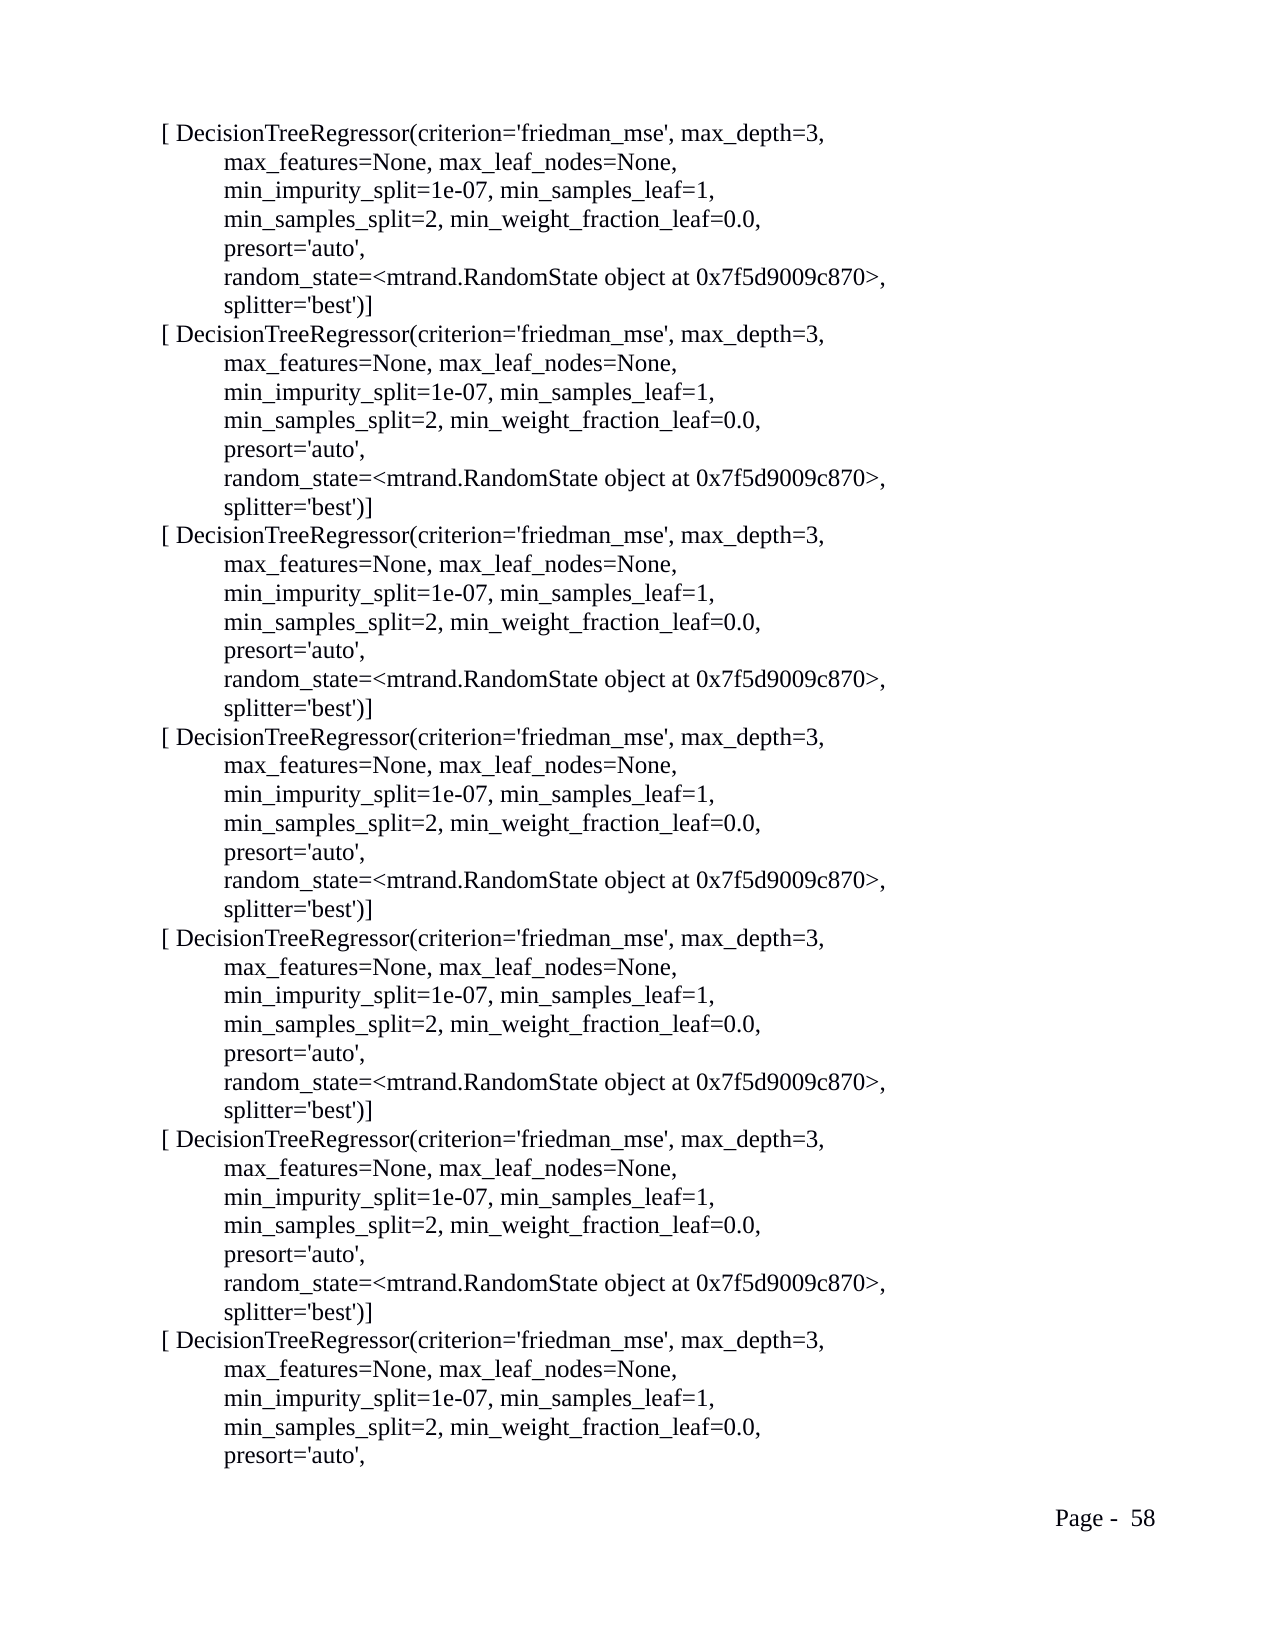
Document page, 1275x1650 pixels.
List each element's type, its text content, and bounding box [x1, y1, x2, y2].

text random_state=<mtrand.RandomState object at 0x7f5d9009c870>, [155, 1067, 1157, 1096]
text presort='auto', [155, 1038, 1157, 1067]
text max_features=None, max_leaf_nodes=None, [155, 952, 1157, 981]
text min_samples_split=2, min_weight_fraction_leaf=0.0, [155, 607, 1157, 636]
text max_features=None, max_leaf_nodes=None, [155, 751, 1157, 779]
text presort='auto', [155, 434, 1157, 463]
text max_features=None, max_leaf_nodes=None, [155, 1153, 1157, 1182]
text presort='auto', [155, 1441, 1157, 1469]
text presort='auto', [155, 233, 1157, 262]
text min_impurity_split=1e-07, min_samples_leaf=1, [155, 1383, 1157, 1412]
text max_features=None, max_leaf_nodes=None, [155, 348, 1157, 377]
text random_state=<mtrand.RandomState object at 0x7f5d9009c870>, [155, 463, 1157, 492]
text random_state=<mtrand.RandomState object at 0x7f5d9009c870>, [155, 866, 1157, 894]
text min_impurity_split=1e-07, min_samples_leaf=1, [155, 578, 1157, 607]
text [ DecisionTreeRegressor(criterion='friedman_mse', max_depth=3, [155, 521, 1157, 549]
text splitter='best')] [155, 492, 1157, 521]
text min_samples_split=2, min_weight_fraction_leaf=0.0, [155, 204, 1157, 233]
text splitter='best')] [155, 1096, 1157, 1124]
text min_impurity_split=1e-07, min_samples_leaf=1, [155, 779, 1157, 808]
text min_impurity_split=1e-07, min_samples_leaf=1, [155, 176, 1157, 204]
text min_impurity_split=1e-07, min_samples_leaf=1, [155, 981, 1157, 1009]
text min_impurity_split=1e-07, min_samples_leaf=1, [155, 377, 1157, 406]
text random_state=<mtrand.RandomState object at 0x7f5d9009c870>, [155, 1268, 1157, 1297]
text max_features=None, max_leaf_nodes=None, [155, 147, 1157, 176]
text presort='auto', [155, 636, 1157, 664]
text presort='auto', [155, 837, 1157, 866]
text splitter='best')] [155, 1297, 1157, 1326]
text max_features=None, max_leaf_nodes=None, [155, 1354, 1157, 1383]
text min_impurity_split=1e-07, min_samples_leaf=1, [155, 1182, 1157, 1211]
text random_state=<mtrand.RandomState object at 0x7f5d9009c870>, [155, 262, 1157, 291]
text splitter='best')] [155, 291, 1157, 319]
text [ DecisionTreeRegressor(criterion='friedman_mse', max_depth=3, [155, 1326, 1157, 1354]
text presort='auto', [155, 1239, 1157, 1268]
text min_samples_split=2, min_weight_fraction_leaf=0.0, [155, 1211, 1157, 1239]
text splitter='best')] [155, 894, 1157, 923]
text [ DecisionTreeRegressor(criterion='friedman_mse', max_depth=3, [155, 319, 1157, 348]
text splitter='best')] [155, 693, 1157, 722]
text random_state=<mtrand.RandomState object at 0x7f5d9009c870>, [155, 664, 1157, 693]
text [ DecisionTreeRegressor(criterion='friedman_mse', max_depth=3, [155, 722, 1157, 751]
text [ DecisionTreeRegressor(criterion='friedman_mse', max_depth=3, [155, 118, 1157, 147]
text max_features=None, max_leaf_nodes=None, [155, 549, 1157, 578]
text min_samples_split=2, min_weight_fraction_leaf=0.0, [155, 406, 1157, 434]
text min_samples_split=2, min_weight_fraction_leaf=0.0, [155, 1009, 1157, 1038]
text min_samples_split=2, min_weight_fraction_leaf=0.0, [155, 808, 1157, 837]
text [ DecisionTreeRegressor(criterion='friedman_mse', max_depth=3, [155, 923, 1157, 952]
text min_samples_split=2, min_weight_fraction_leaf=0.0, [155, 1412, 1157, 1441]
text [ DecisionTreeRegressor(criterion='friedman_mse', max_depth=3, [155, 1124, 1157, 1153]
